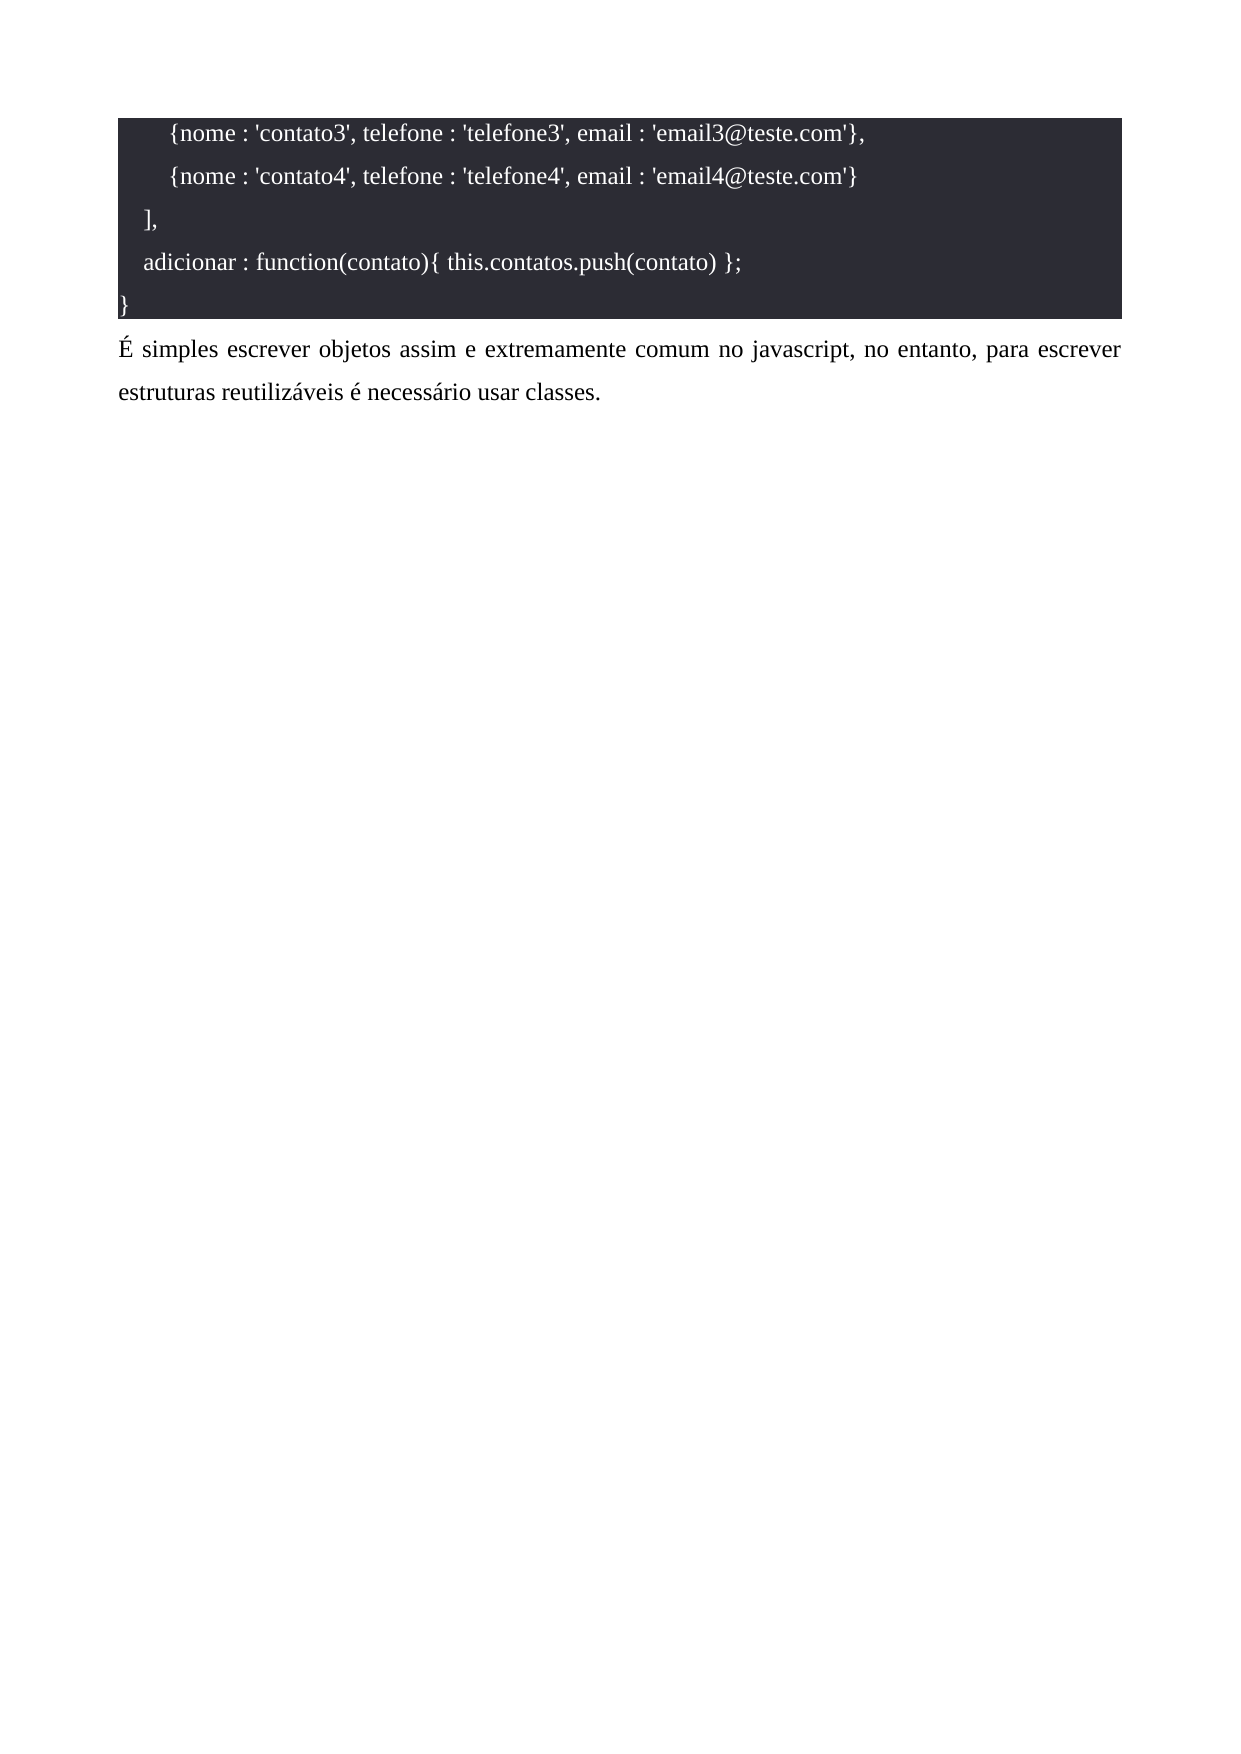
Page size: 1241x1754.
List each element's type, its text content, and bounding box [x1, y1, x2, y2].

text {nome : 'contato4', telefone : 'telefone4', email : 'email4@teste.com'} [118, 161, 1122, 190]
text adicionar : function(contato){ this.contatos.push(contato) }; [118, 247, 1122, 276]
text } [118, 291, 1122, 319]
text É simples escrever objetos assim e extremamente comum no javascript, no entanto, para escrever estruturas reutilizáveis é necessário usar classes. [118, 334, 1122, 406]
text {nome : 'contato3', telefone : 'telefone3', email : 'email3@teste.com'}, [118, 118, 1122, 147]
text ], [118, 204, 1122, 233]
